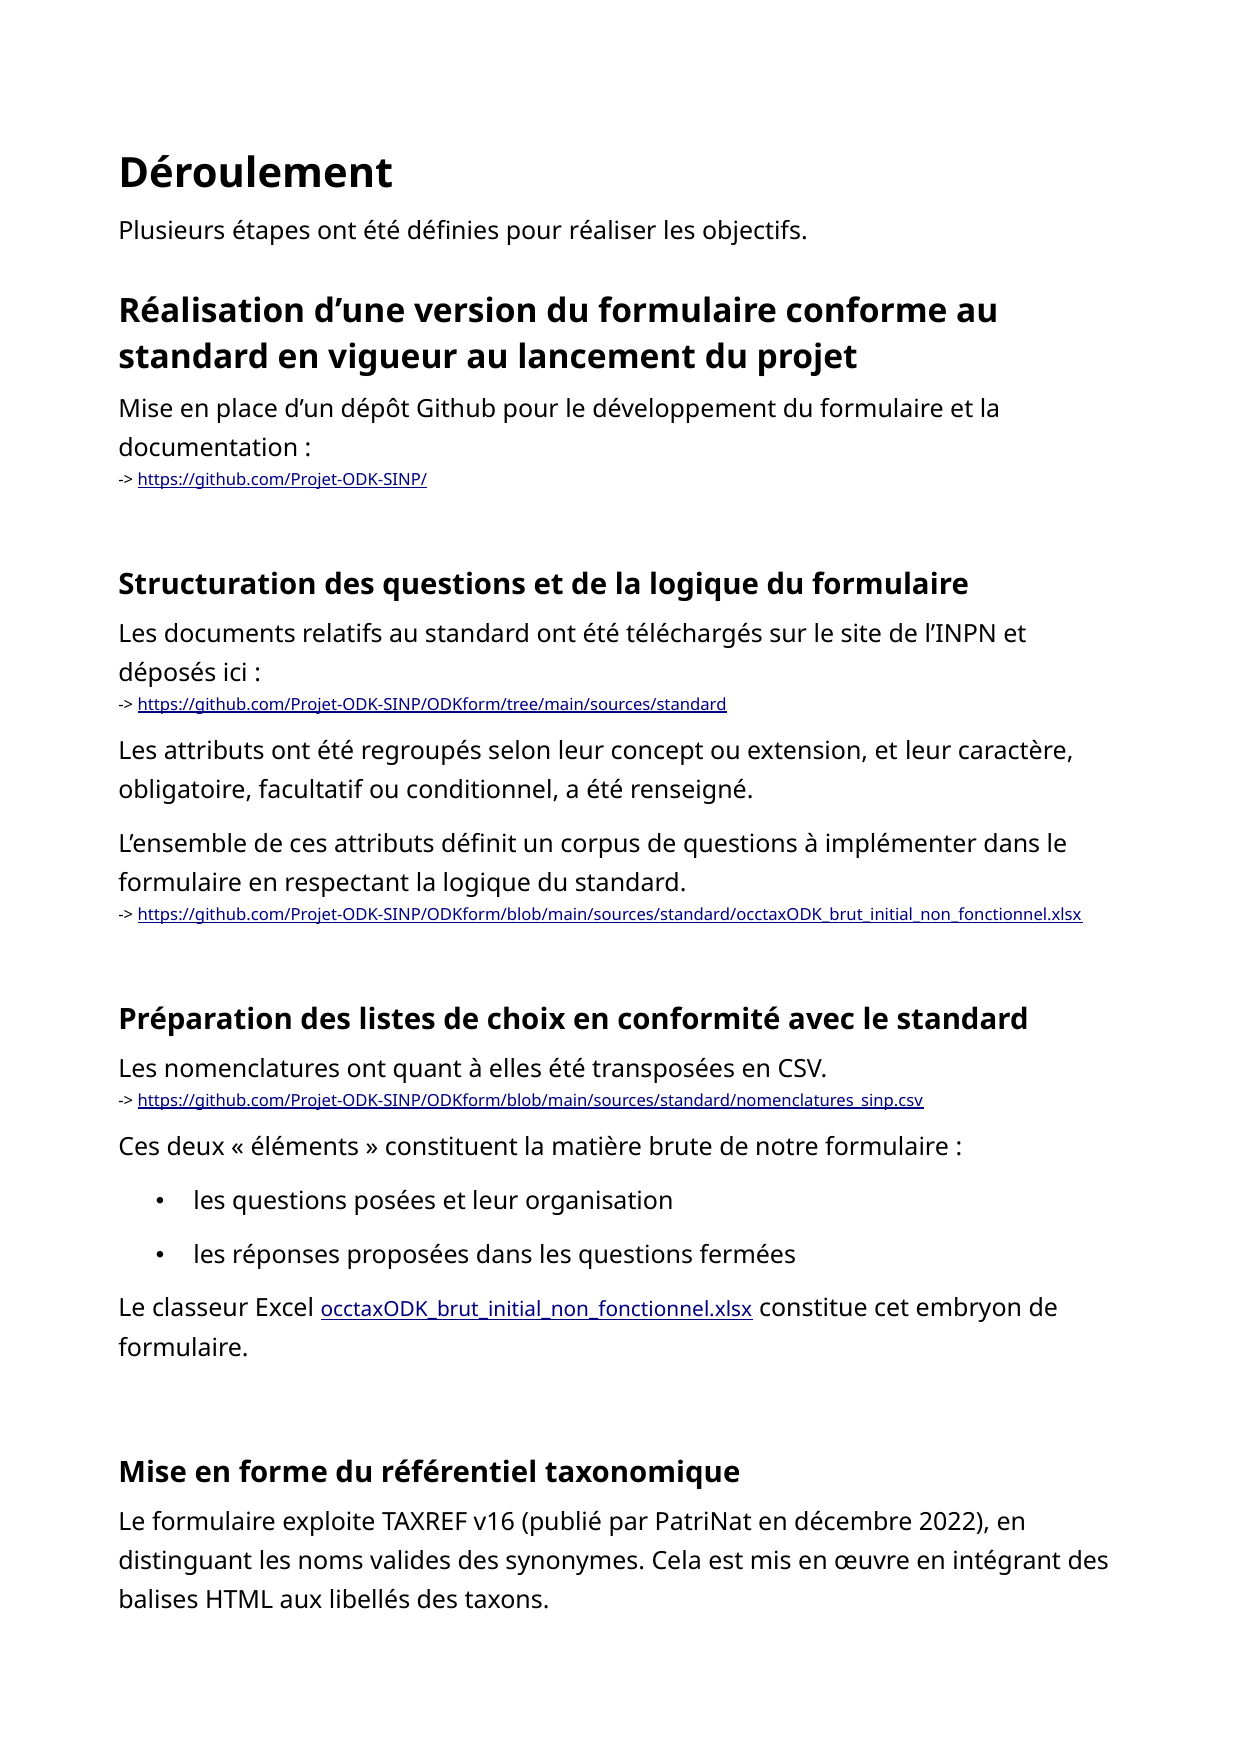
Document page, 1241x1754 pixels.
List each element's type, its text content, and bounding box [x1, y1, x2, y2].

text Plusieurs étapes ont été définies pour réaliser les objectifs. [118, 212, 1122, 246]
text Mise en place d’un dépôt Github pour le développement du formulaire et la documentation : -> https://github.com/Projet-ODK-SINP/ [118, 391, 1122, 490]
list les questions posées et leur organisation [156, 1183, 1122, 1217]
subtitle Mise en forme du référentiel taxonomique [118, 1451, 1122, 1491]
text Les attributs ont été regroupés selon leur concept ou extension, et leur caractère, obligatoire, facultatif ou conditionnel, a été renseigné. [118, 733, 1122, 806]
text Les nomenclatures ont quant à elles été transposées en CSV. -> https://github.com/Projet-ODK-SINP/ODKform/blob/main/sources/standard/nomenclatures_sinp.csv [118, 1051, 1122, 1111]
subtitle Réalisation d’une version du formulaire conforme au standard en vigueur au lancement du projet [118, 287, 1122, 378]
subtitle Préparation des listes de choix en conformité avec le standard [118, 998, 1122, 1038]
text Le classeur Excel occtaxODK_brut_initial_non_fonctionnel.xlsx constitue cet embryon de formulaire. [118, 1290, 1122, 1363]
list les réponses proposées dans les questions fermées [156, 1236, 1122, 1270]
text L’ensemble de ces attributs définit un corpus de questions à implémenter dans le formulaire en respectant la logique du standard. -> https://github.com/Projet-ODK-SINP/ODKform/blob/main/sources/standard/occtaxODK_brut_initial_non_fonctionnel.xlsx [118, 826, 1122, 925]
text Les documents relatifs au standard ont été téléchargés sur le site de l’INPN et déposés ici : -> https://github.com/Projet-ODK-SINP/ODKform/tree/main/sources/standard [118, 616, 1122, 715]
text Le formulaire exploite TAXREF v16 (publié par PatriNat en décembre 2022), en distinguant les noms valides des synonymes. Cela est mis en œuvre en intégrant des balises HTML aux libellés des taxons. [118, 1504, 1122, 1616]
text Ces deux « éléments » constituent la matière brute de notre formulaire : [118, 1129, 1122, 1163]
subtitle Déroulement [118, 143, 1122, 200]
subtitle Structuration des questions et de la logique du formulaire [118, 563, 1122, 603]
